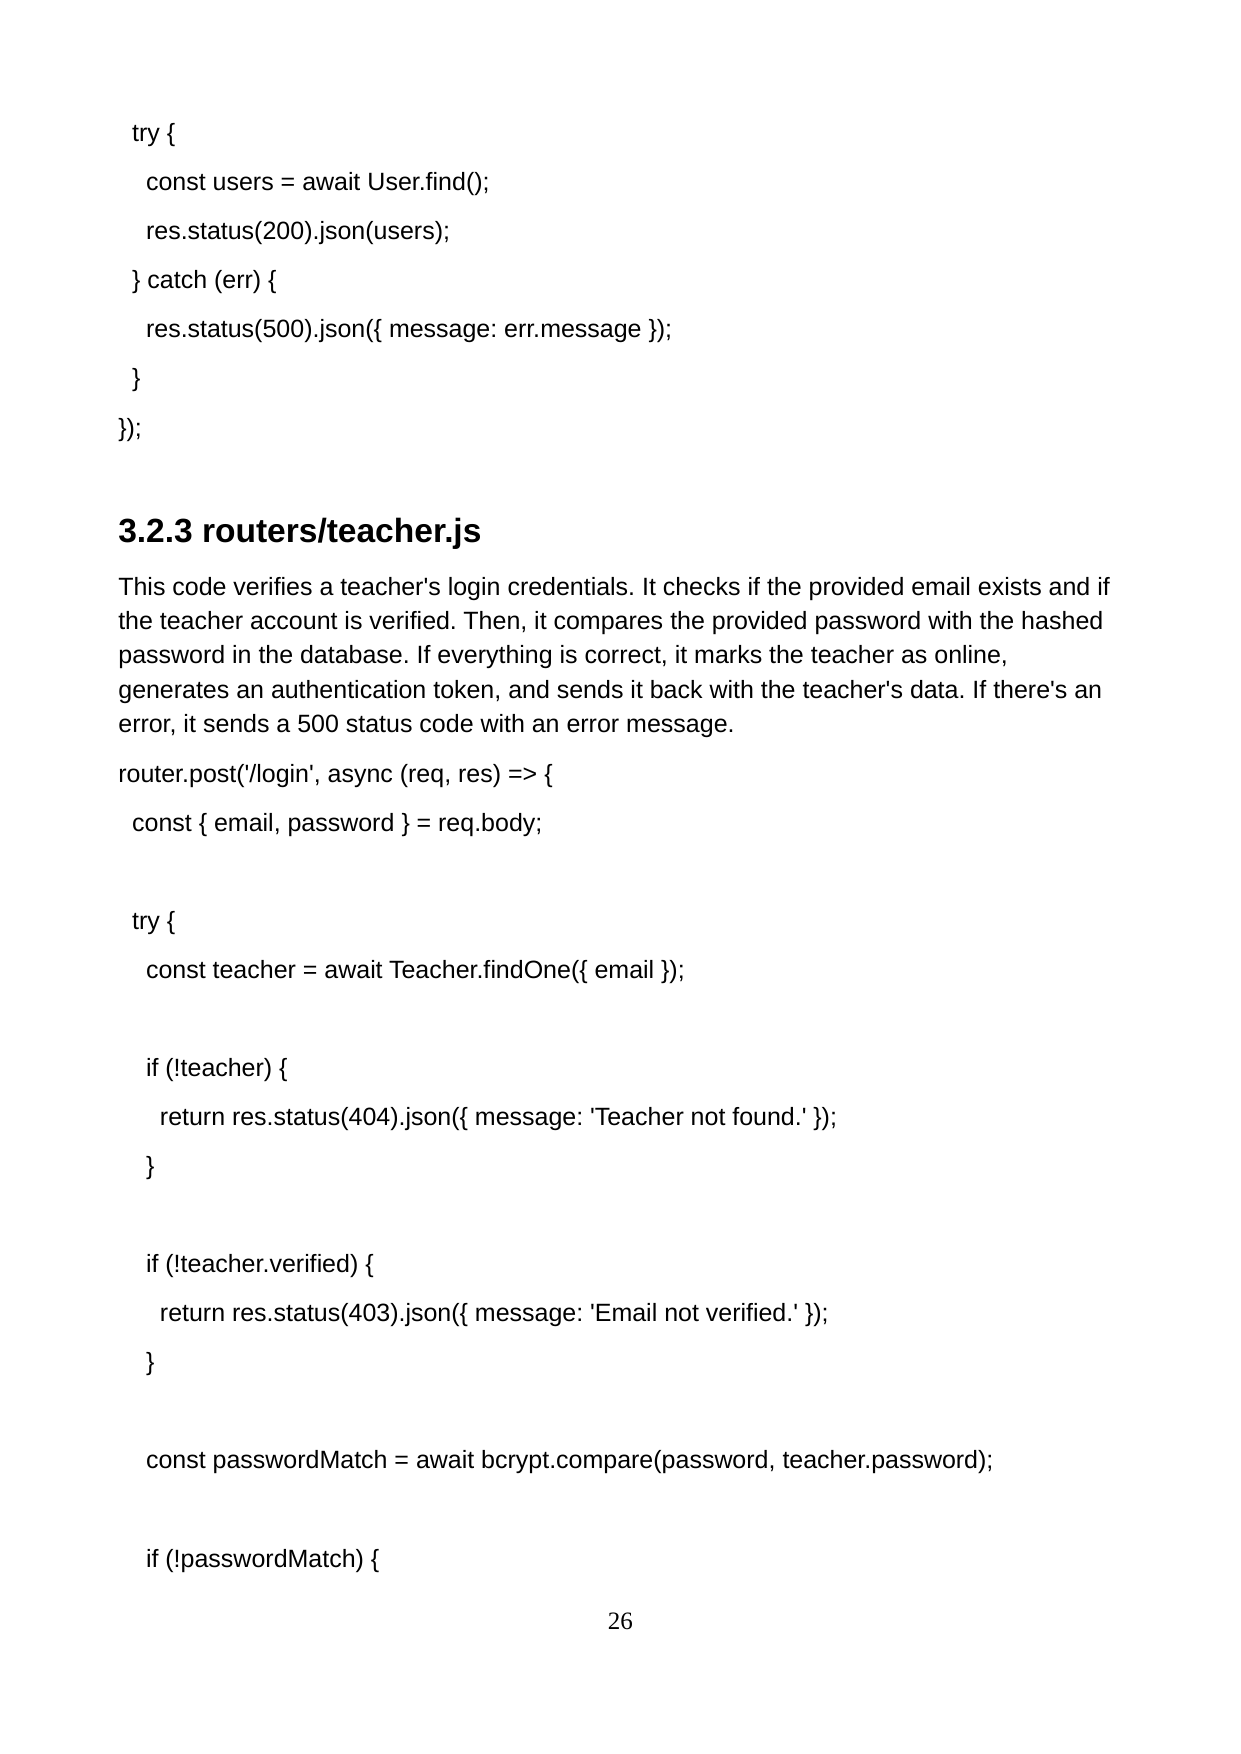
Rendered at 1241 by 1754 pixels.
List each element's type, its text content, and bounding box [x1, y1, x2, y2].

text } [118, 1151, 1122, 1180]
text return res.status(404).json({ message: 'Teacher not found.' }); [118, 1102, 1122, 1131]
text if (!passwordMatch) { [118, 1543, 1122, 1572]
text res.status(200).json(users); [118, 216, 1122, 245]
text const passwordMatch = await bcrypt.compare(password, teacher.password); [118, 1445, 1122, 1474]
text if (!teacher) { [118, 1053, 1122, 1082]
text return res.status(403).json({ message: 'Email not verified.' }); [118, 1298, 1122, 1327]
text const teacher = await Teacher.findOne({ email }); [118, 955, 1122, 983]
text 3.2.3 routers/teacher.js [118, 511, 1122, 549]
text const users = await User.find(); [118, 167, 1122, 196]
text if (!teacher.verified) { [118, 1249, 1122, 1278]
text This code verifies a teacher's login credentials. It checks if the provided email exists and if the teacher account is verified. Then, it compares the provided password with the hashed password in the database. If everything is correct, it marks the teacher as online, generates an authentication token, and sends it back with the teacher's data. If there's an error, it sends a 500 status code with an error message. [118, 572, 1122, 738]
text res.status(500).json({ message: err.message }); [118, 314, 1122, 343]
text }); [118, 412, 1122, 441]
text try { [118, 118, 1122, 147]
text try { [118, 906, 1122, 934]
text const { email, password } = req.body; [118, 808, 1122, 836]
text } catch (err) { [118, 265, 1122, 294]
text router.post('/login', async (req, res) => { [118, 758, 1122, 787]
text } [118, 1347, 1122, 1376]
text } [118, 363, 1122, 392]
